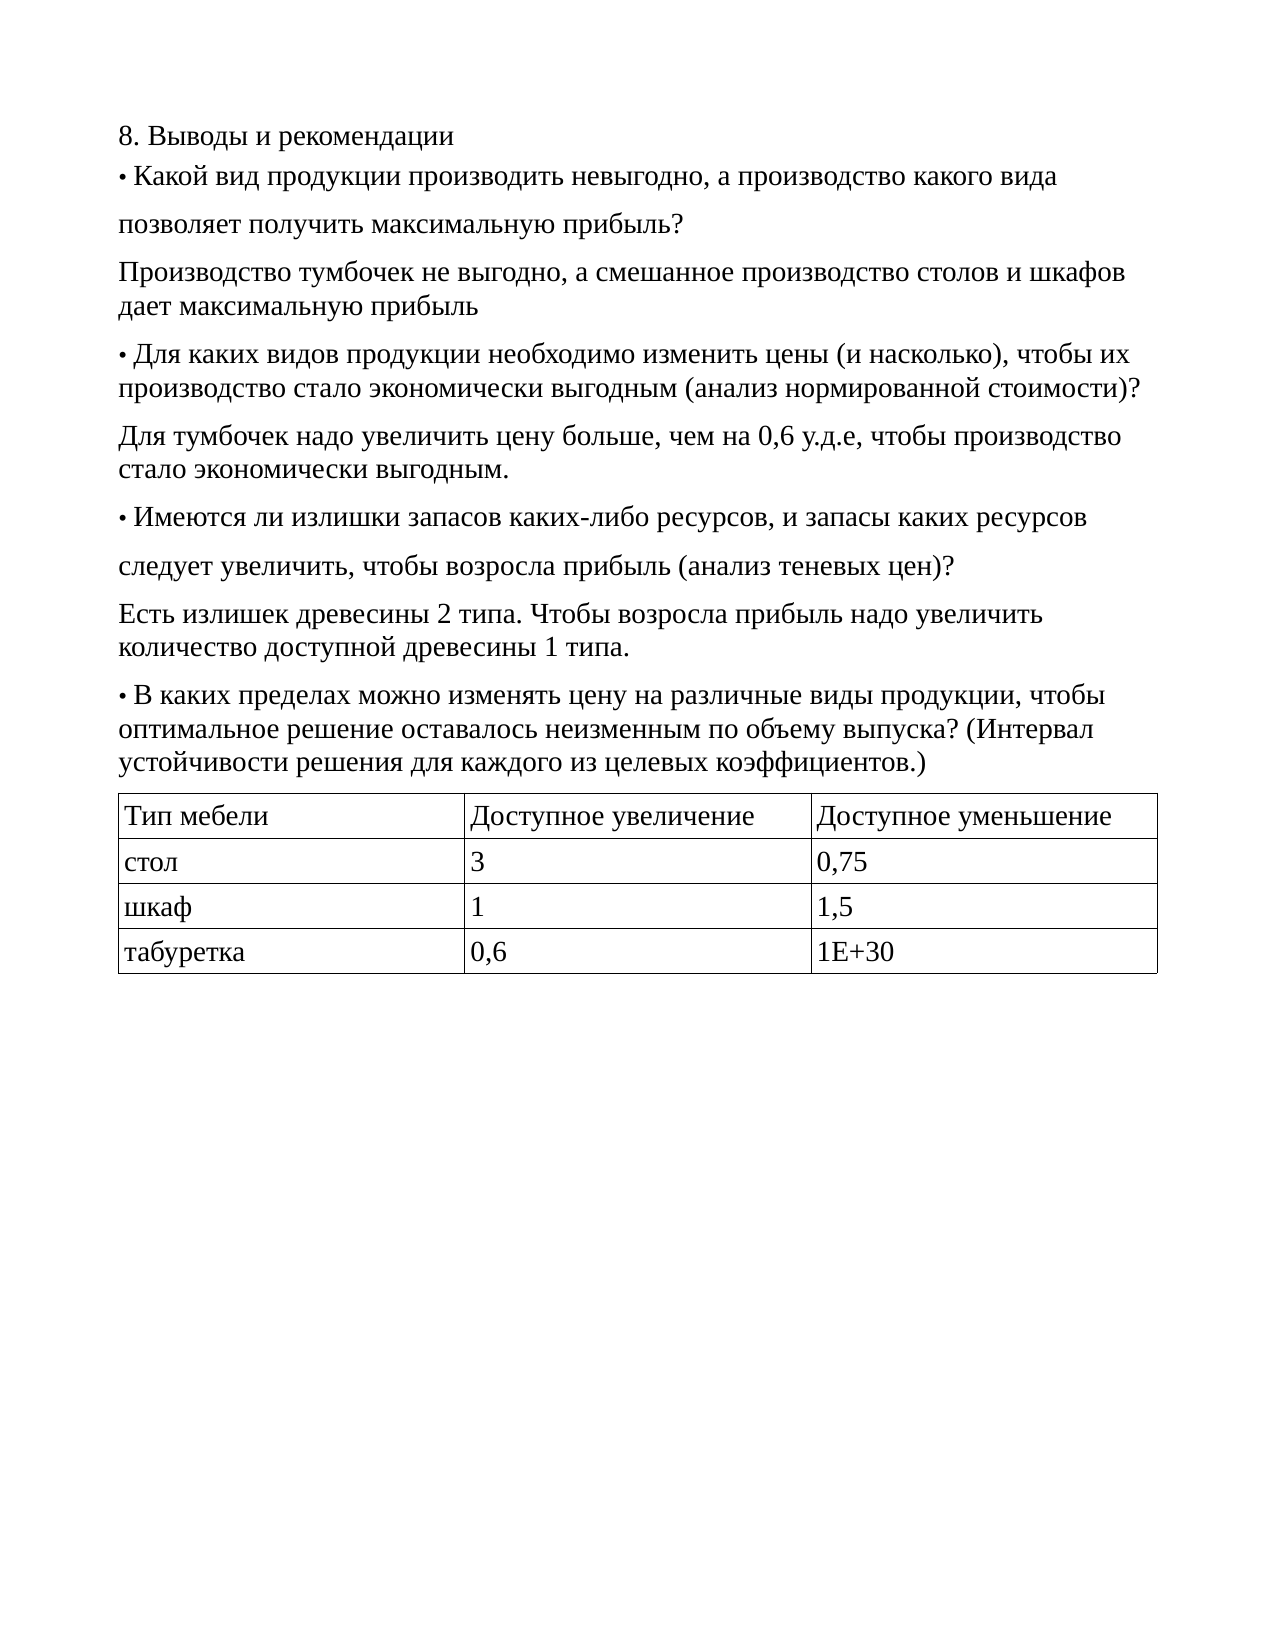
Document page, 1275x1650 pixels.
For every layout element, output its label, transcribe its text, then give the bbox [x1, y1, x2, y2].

text Есть излишек древесины 2 типа. Чтобы возросла прибыль надо увеличить количество доступной древесины 1 типа. [118, 596, 1157, 663]
text • В каких пределах можно изменять цену на различные виды продукции, чтобы оптимальное решение оставалось неизменным по объему выпуска? (Интервал устойчивости решения для каждого из целевых коэффициентов.) [118, 677, 1157, 778]
text Для тумбочек надо увеличить цену больше, чем на 0,6 у.д.е, чтобы производство стало экономически выгодным. [118, 418, 1157, 485]
table_cell 1,5 [812, 884, 1157, 928]
text 8. Выводы и рекомендации [118, 118, 1157, 152]
text позволяет получить максимальную прибыль? [118, 206, 1157, 240]
table_cell 3 [465, 839, 811, 883]
table_cell стол [119, 839, 464, 883]
text следует увеличить, чтобы возросла прибыль (анализ теневых цен)? [118, 548, 1157, 581]
table_cell табуретка [119, 929, 464, 973]
text Производство тумбочек не выгодно, а смешанное производство столов и шкафов дает максимальную прибыль [118, 254, 1157, 322]
text • Какой вид продукции производить невыгодно, а производство какого вида [118, 158, 1157, 192]
table_header Доступное уменьшение [812, 794, 1157, 838]
table_cell 1Е+30 [812, 929, 1157, 973]
table_header Доступное увеличение [465, 794, 811, 838]
table_cell 0,6 [465, 929, 811, 973]
table_header Тип мебели [119, 794, 464, 838]
table_cell 0,75 [812, 839, 1157, 883]
table_cell шкаф [119, 884, 464, 928]
table_cell 1 [465, 884, 811, 928]
text • Для каких видов продукции необходимо изменить цены (и насколько), чтобы их производство стало экономически выгодным (анализ нормированной стоимости)? [118, 336, 1157, 403]
text • Имеются ли излишки запасов каких-либо ресурсов, и запасы каких ресурсов [118, 499, 1157, 533]
